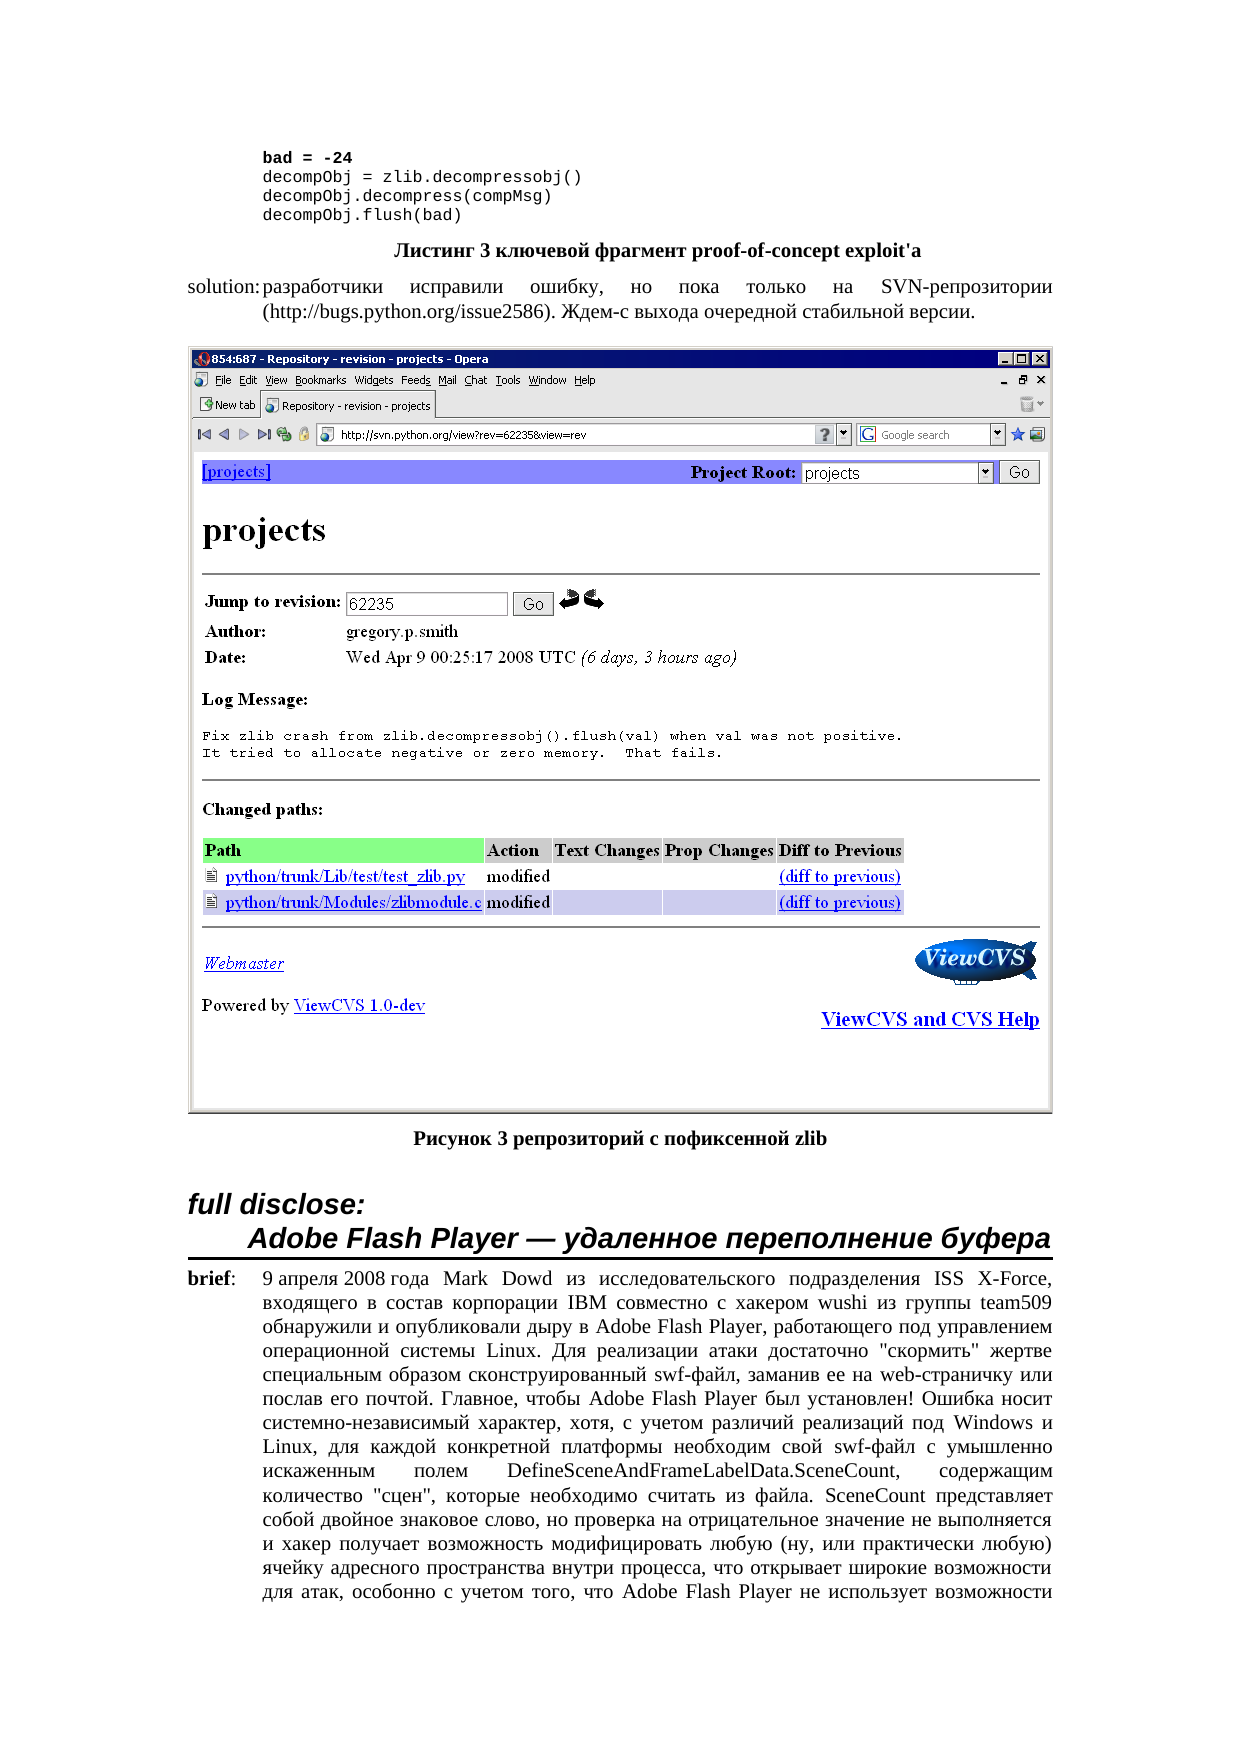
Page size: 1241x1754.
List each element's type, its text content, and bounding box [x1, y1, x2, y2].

text decompObj.flush(bad) [262, 207, 1053, 225]
text Рисунок 3 репрозиторий с пофиксенной zlib [187, 1126, 1053, 1150]
picture [188, 346, 1053, 1114]
text solution: разработчики исправили ошибку, но пока только на SVN-репрозитории (http://bugs.python.org/issue2586). Ждем-с выхода очередной стабильной версии. [187, 274, 1053, 323]
text Листинг 3 ключевой фрагмент proof-of-concept exploit'а [187, 238, 1053, 262]
subtitle full disclose: Adobe Flash Player — удаленное переполнение буфера [187, 1187, 1053, 1260]
text brief: 9 апреля 2008 года Mark Dowd из исследовательского подразделения ISS X-Force, входящего в состав корпорации IBM совместно с хакером wushi из группы team509 обнаружили и опубликовали дыру в Adobe Flash Player, работающего под управлением операционной системы Linux. Для реализации атаки достаточно "скормить" жертве специальным образом сконструированный swf-файл, заманив ее на web-страничку или послав его почтой. Главное, чтобы Adobe Flash Player был установлен! Ошибка носит системно-независимый характер, хотя, с учетом различий реализаций под Windows и Linux, для каждой конкретной платформы необходим свой swf-файл с умышленно искаженным полем DefineSceneAndFrameLabelData.SceneCount, содержащим количество "сцен", которые необходимо считать из файла. SceneCount представляет собой двойное знаковое слово, но проверка на отрицательное значение не выполняется и хакер получает возможность модифицировать любую (ну, или практически любую) ячейку адресного пространства внутри процесса, что открывает широкие возможности для атак, особонно с учетом того, что Adobe Flash Player не использует возможности [187, 1266, 1053, 1603]
text bad = -24 [262, 150, 1053, 169]
text decompObj.decompress(compMsg) [262, 188, 1053, 207]
text decompObj = zlib.decompressobj() [262, 169, 1053, 188]
